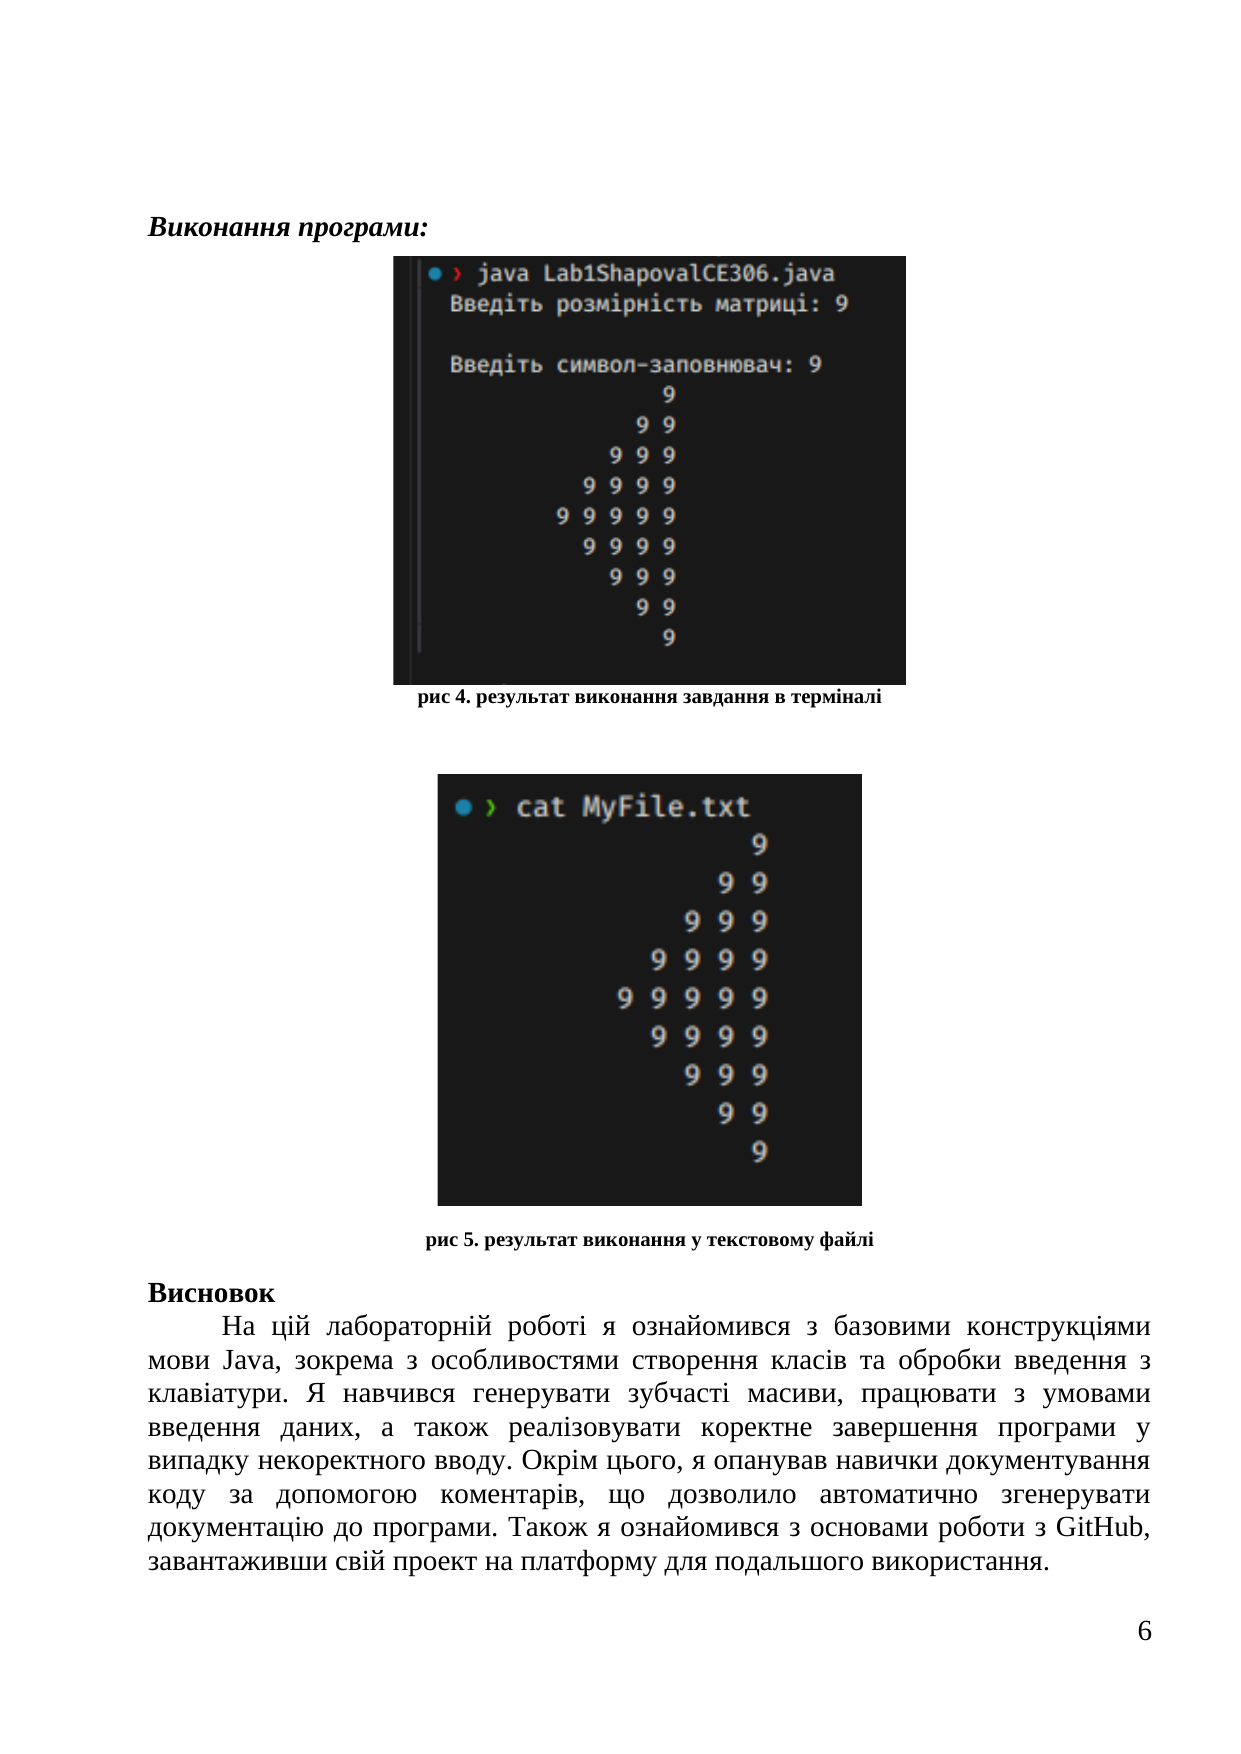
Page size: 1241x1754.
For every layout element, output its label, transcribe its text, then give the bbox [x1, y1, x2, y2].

picture [393, 256, 652, 685]
text Висновок [148, 1275, 1152, 1308]
text рис 4. результат виконання завдання в терміналі [148, 242, 1152, 708]
picture [437, 774, 862, 1206]
text Виконання програми: [148, 209, 1152, 242]
text рис 5. результат виконання у текстовому файлі [148, 774, 1152, 1251]
text На цій лабораторній роботі я ознайомився з базовими конструкціями мови Java, зокрема з особливостями створення класів та обробки введення з клавіатури. Я навчився генерувати зубчасті масиви, працювати з умовами введення даних, а також реалізовувати коректне завершення програми у випадку некоректного вводу. Окрім цього, я опанував навички документування коду за допомогою коментарів, що дозволило автоматично згенерувати документацію до програми. Також я ознайомився з основами роботи з GitHub, завантаживши свій проект на платформу для подальшого використання. [148, 1308, 1152, 1577]
